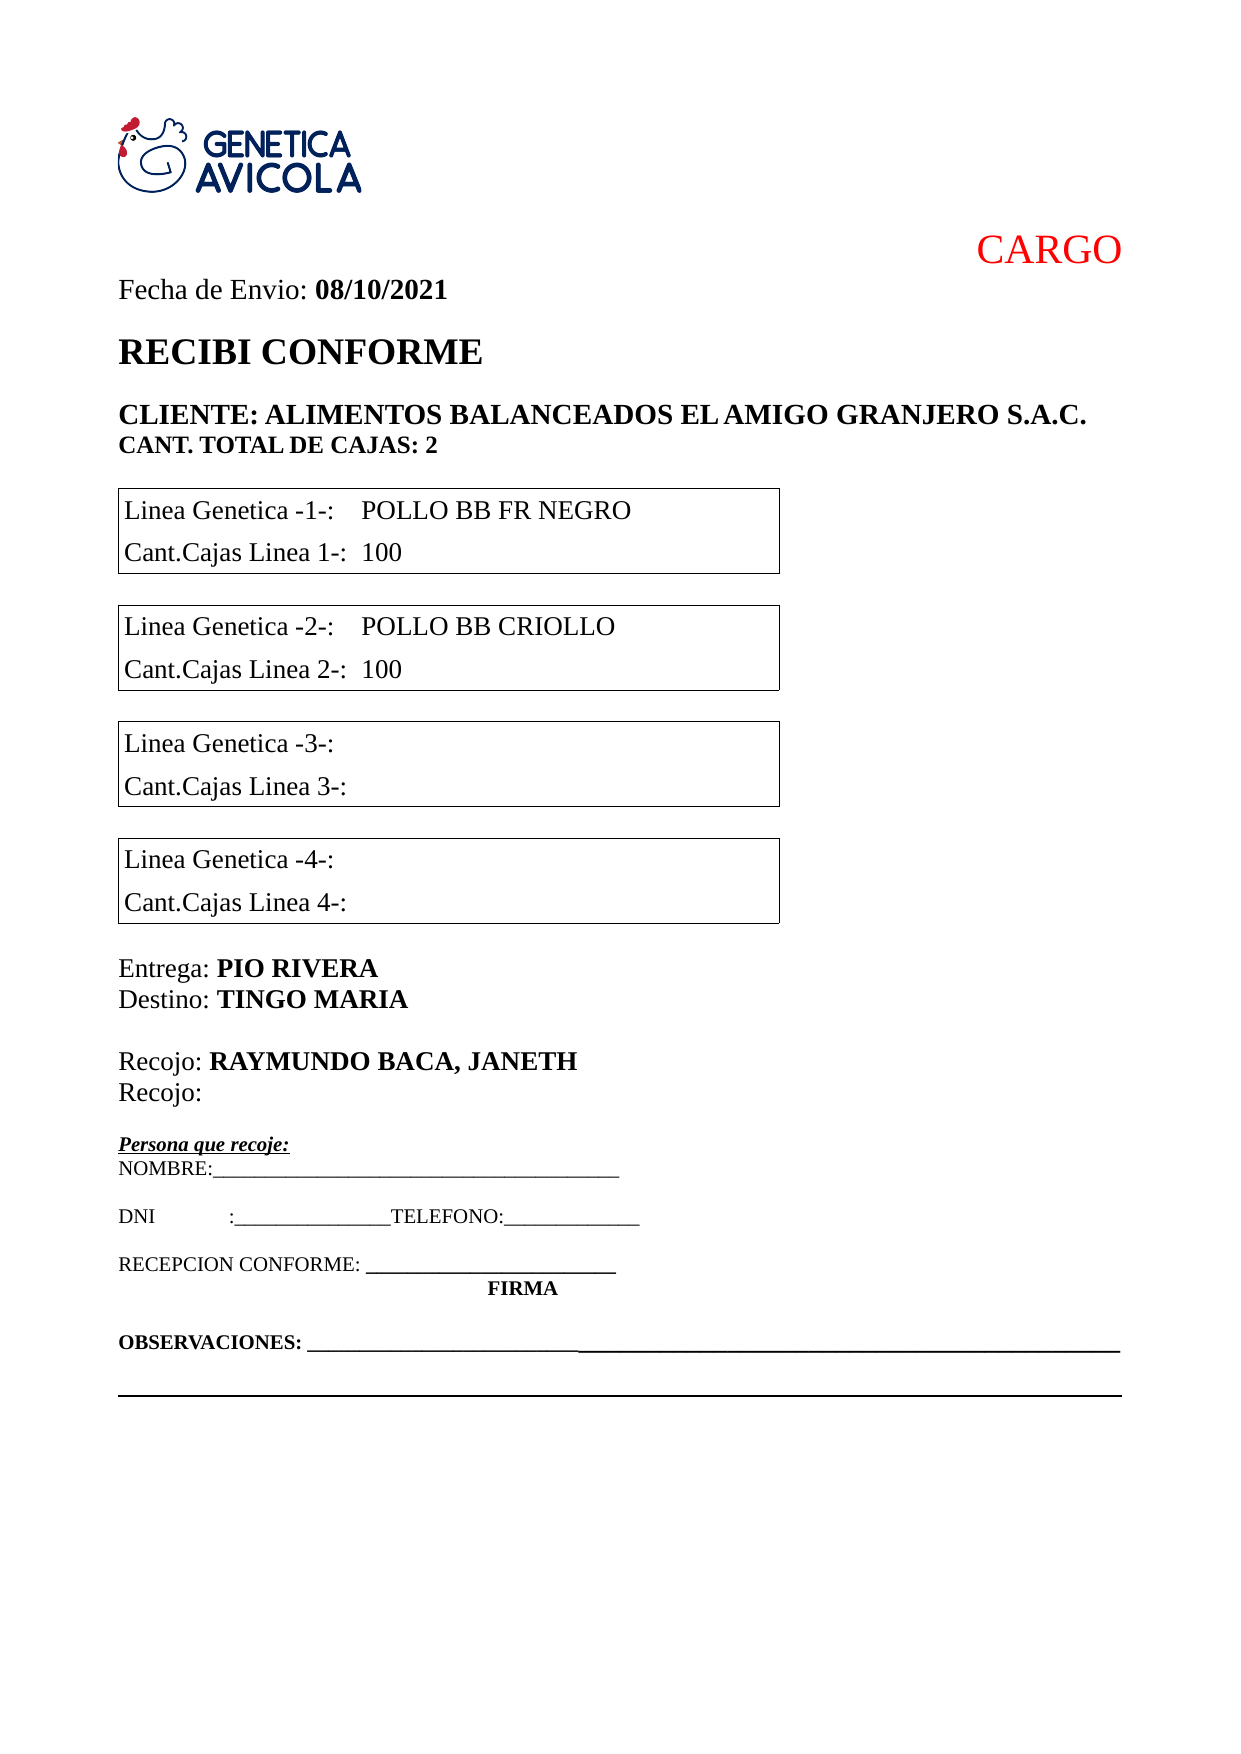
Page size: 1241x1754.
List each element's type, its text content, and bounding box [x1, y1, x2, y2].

text CARGO [118, 224, 1122, 272]
table_cell Cant.Cajas Linea 1-: [119, 531, 356, 573]
table_cell POLLO BB CRIOLLO [356, 606, 779, 647]
text RECIBI CONFORME [118, 330, 1122, 373]
text Destino: TINGO MARIA [118, 983, 1122, 1014]
text CANT. TOTAL DE CAJAS: 2 [118, 431, 1122, 459]
text RECEPCION CONFORME: ________________________ [118, 1252, 1122, 1276]
table_cell [356, 807, 779, 838]
table_cell [118, 691, 356, 721]
table_cell Linea Genetica -4-: [119, 839, 356, 880]
text NOMBRE:_______________________________________ [118, 1156, 1122, 1180]
text DNI :_______________TELEFONO:_____________ [118, 1204, 1122, 1228]
text Recojo: [118, 1076, 1122, 1108]
table_cell [356, 764, 779, 806]
table_cell Cant.Cajas Linea 3-: [119, 764, 356, 806]
text Entrega: PIO RIVERA [118, 952, 1122, 983]
table_cell 100 [356, 647, 779, 690]
table_cell [356, 839, 779, 880]
table_cell [356, 691, 779, 721]
text Recojo: RAYMUNDO BACA, JANETH [118, 1045, 1122, 1076]
table_cell [356, 722, 779, 764]
table_header Linea Genetica -1-: [119, 489, 356, 531]
table_cell [356, 574, 779, 604]
table_cell [356, 880, 779, 923]
text CLIENTE: ALIMENTOS BALANCEADOS EL AMIGO GRANJERO S.A.C. [118, 397, 1122, 431]
table_cell Linea Genetica -2-: [119, 606, 356, 647]
table_cell Linea Genetica -3-: [119, 722, 356, 764]
text FIRMA [118, 1276, 1122, 1300]
picture [117, 117, 362, 193]
table_cell [118, 574, 356, 604]
table_cell Cant.Cajas Linea 4-: [119, 880, 356, 923]
table_cell 100 [356, 531, 779, 573]
text Fecha de Envio: 08/10/2021 [118, 272, 1122, 306]
text Persona que recoje: [118, 1132, 1122, 1156]
table_header POLLO BB FR NEGRO [356, 489, 779, 531]
text OBSERVACIONES: __________________________________________________________________ [118, 1324, 1122, 1355]
table_cell [118, 807, 356, 838]
table_cell Cant.Cajas Linea 2-: [119, 647, 356, 690]
